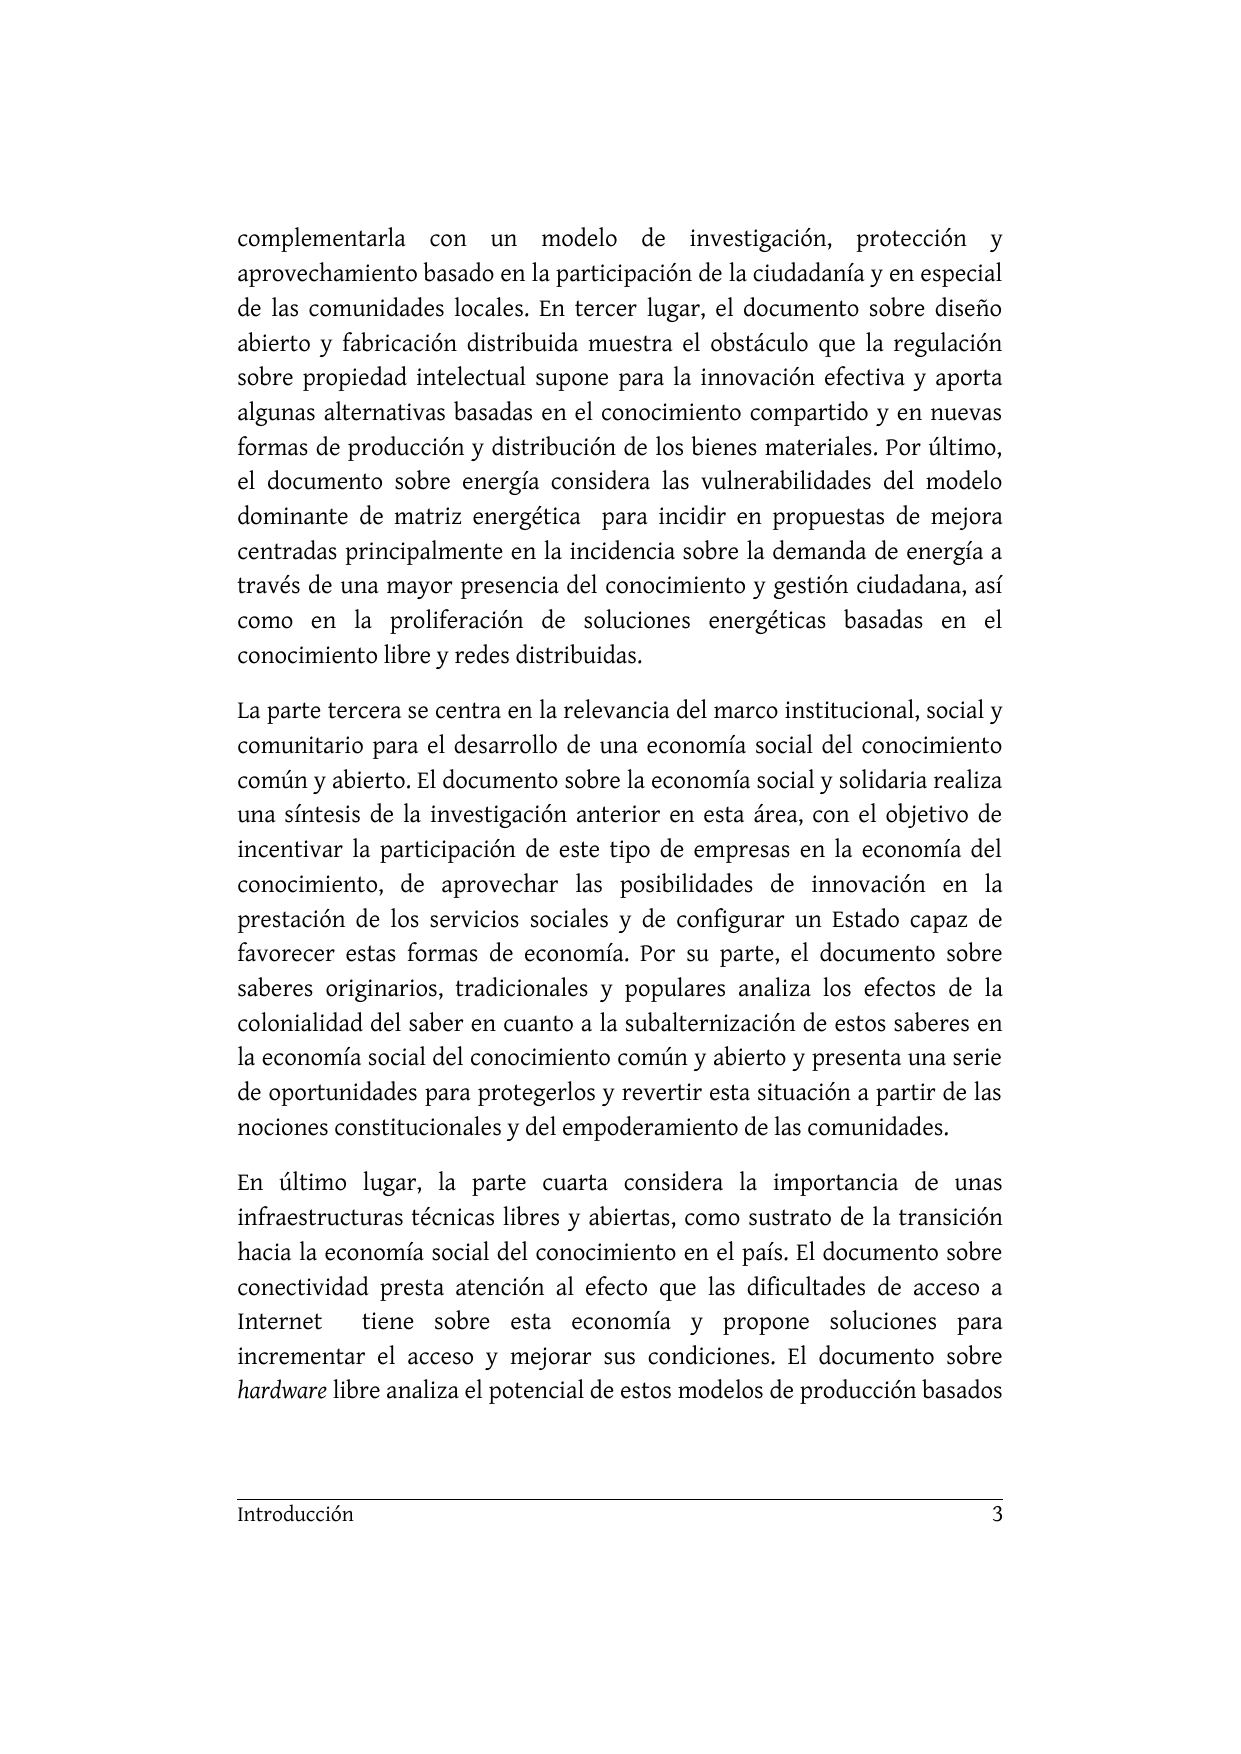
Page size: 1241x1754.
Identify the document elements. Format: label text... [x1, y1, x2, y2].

text En último lugar, la parte cuarta considera la importancia de unas infraestructuras técnicas libres y abiertas, como sustrato de la transición hacia la economía social del conocimiento en el país. El documento sobre conectividad presta atención al efecto que las dificultades de acceso a Internet tiene sobre esta economía y propone soluciones para incrementar el acceso y mejorar sus condiciones. El documento sobre hardware libre analiza el potencial de estos modelos de producción basados [237, 1169, 1003, 1406]
text complementarla con un modelo de investigación, protección y aprovechamiento basado en la participación de la ciudadanía y en especial de las comunidades locales. En tercer lugar, el documento sobre diseño abierto y fabricación distribuida muestra el obstáculo que la regulación sobre propiedad intelectual supone para la innovación efectiva y aporta algunas alternativas basadas en el conocimiento compartido y en nuevas formas de producción y distribución de los bienes materiales. Por último, el documento sobre energía considera las vulnerabilidades del modelo dominante de matriz energética para incidir en propuestas de mejora centradas principalmente en la incidencia sobre la demanda de energía a través de una mayor presencia del conocimiento y gestión ciudadana, así como en la proliferación de soluciones energéticas basadas en el conocimiento libre y redes distribuidas. [237, 225, 1003, 670]
text La parte tercera se centra en la relevancia del marco institucional, social y comunitario para el desarrollo de una economía social del conocimiento común y abierto. El documento sobre la economía social y solidaria realiza una síntesis de la investigación anterior en esta área, con el objetivo de incentivar la participación de este tipo de empresas en la economía del conocimiento, de aprovechar las posibilidades de innovación en la prestación de los servicios sociales y de configurar un Estado capaz de favorecer estas formas de economía. Por su parte, el documento sobre saberes originarios, tradicionales y populares analiza los efectos de la colonialidad del saber en cuanto a la subalternización de estos saberes en la economía social del conocimiento común y abierto y presenta una serie de oportunidades para protegerlos y revertir esta situación a partir de las nociones constitucionales y del empoderamiento de las comunidades. [237, 697, 1003, 1142]
